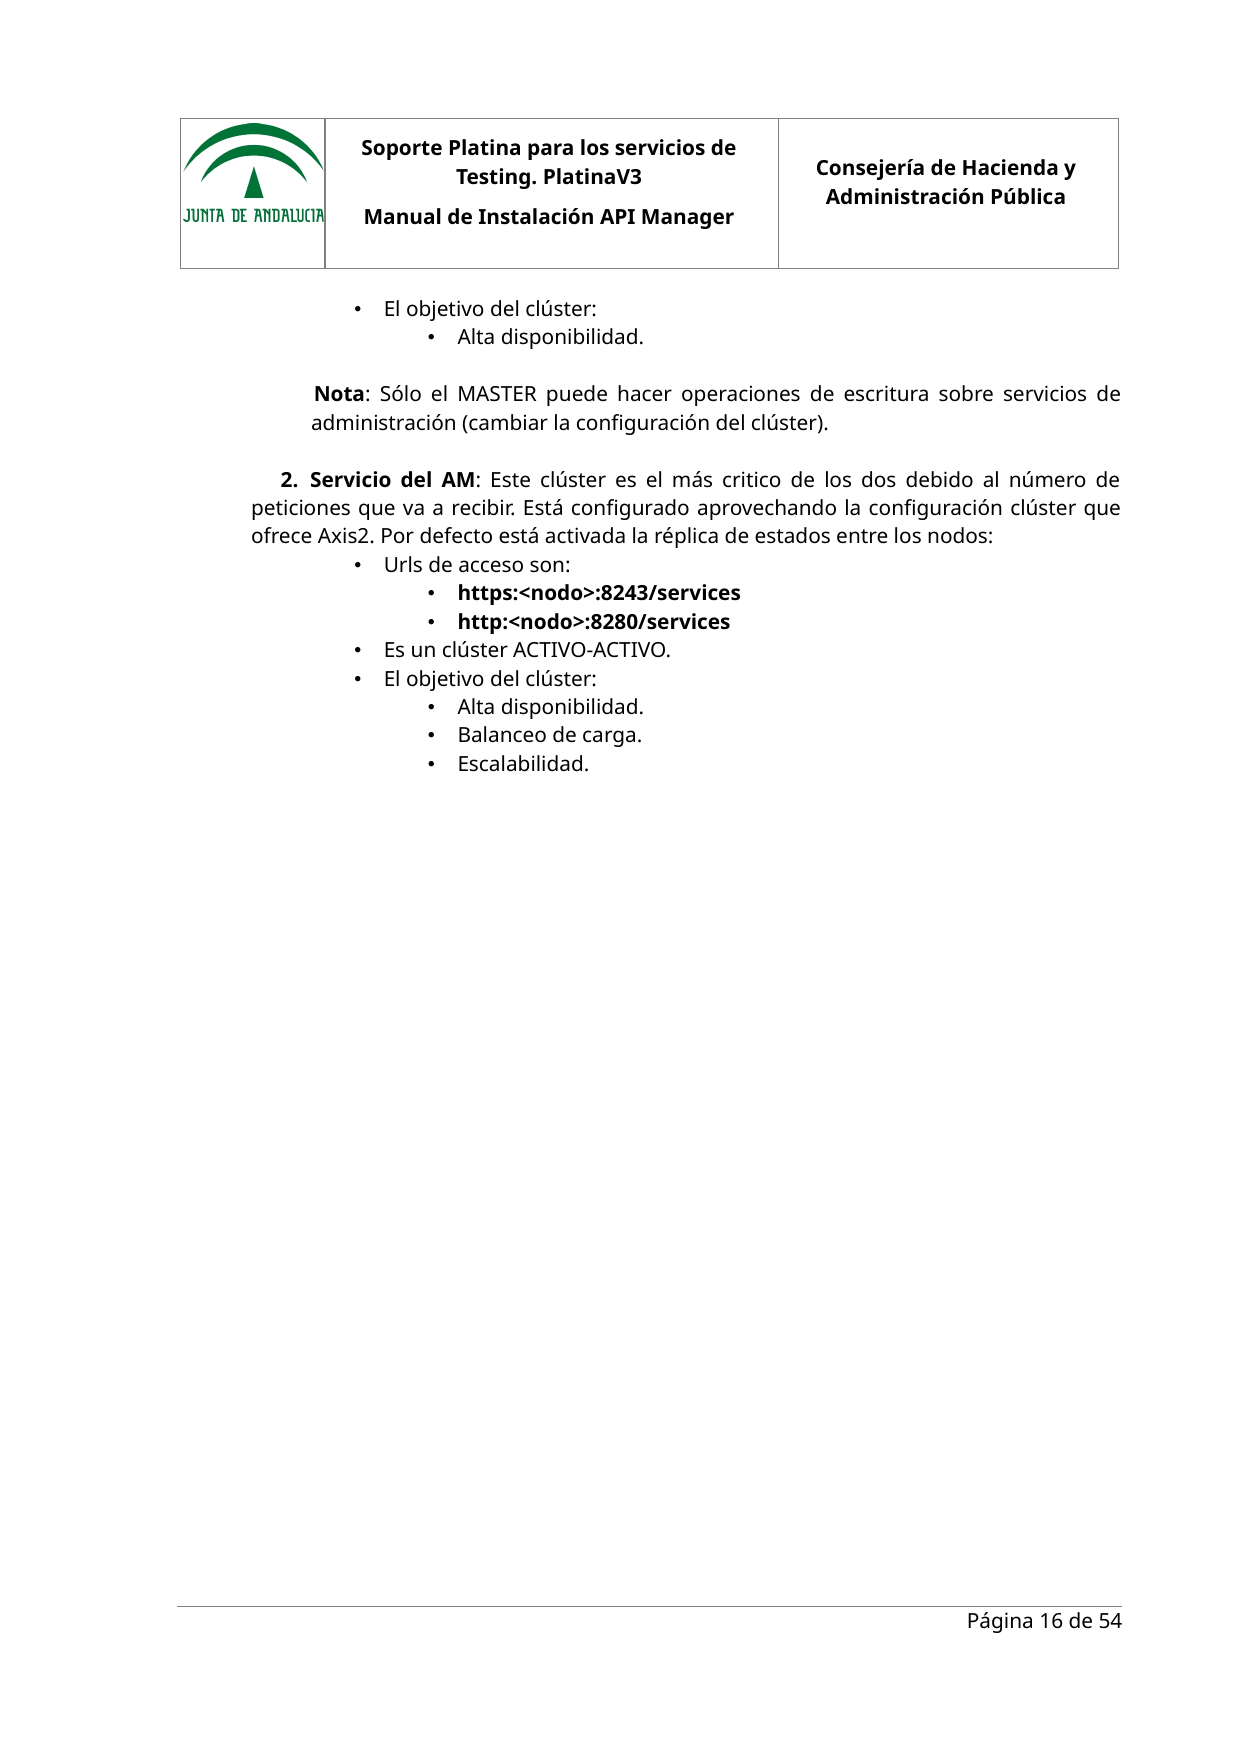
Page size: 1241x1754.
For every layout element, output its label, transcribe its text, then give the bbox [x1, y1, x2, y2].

list Servicio del AM: Este clúster es el más critico de los dos debido al número de peticiones que va a recibir. Está configurado aprovechando la configuración clúster que ofrece Axis2. Por defecto está activada la réplica de estados entre los nodos: [221, 465, 1122, 550]
picture [183, 123, 324, 222]
list Escalabilidad. [369, 749, 1122, 777]
list El objetivo del clúster: [295, 664, 1122, 692]
text Nota: Sólo el MASTER puede hacer operaciones de escritura sobre servicios de administración (cambiar la configuración del clúster). [311, 379, 1122, 436]
list http:<nodo>:8280/services [369, 607, 1122, 635]
list https:<nodo>:8243/services [369, 578, 1122, 607]
list Balanceo de carga. [369, 721, 1122, 749]
list El objetivo del clúster: [295, 294, 1122, 322]
list Es un clúster ACTIVO-ACTIVO. [295, 635, 1122, 664]
list Alta disponibilidad. [369, 322, 1122, 351]
list Urls de acceso son: [295, 550, 1122, 578]
list Alta disponibilidad. [369, 692, 1122, 721]
